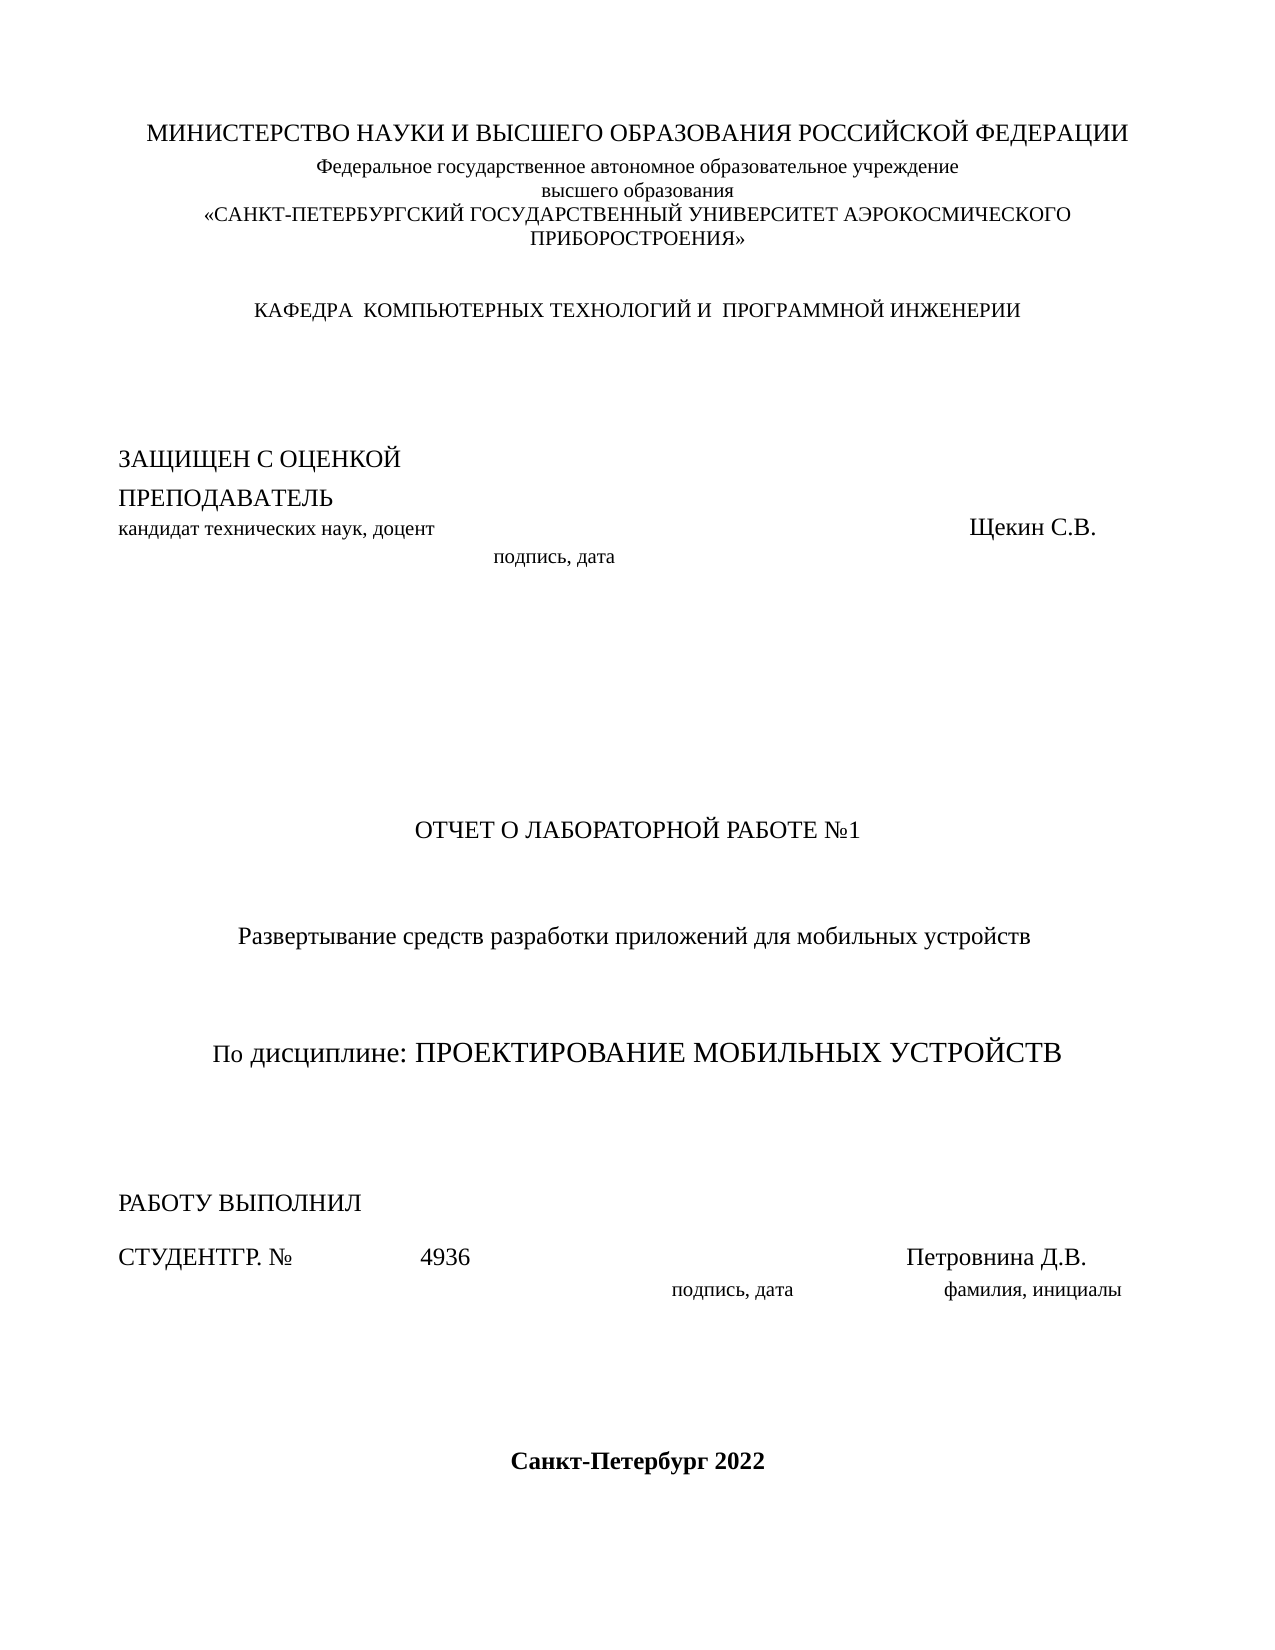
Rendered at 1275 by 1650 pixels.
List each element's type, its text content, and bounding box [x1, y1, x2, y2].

text кандидат технических наук, доцент Щекин С.В. [118, 512, 1157, 541]
text ЗАЩИЩЕН С ОЦЕНКОЙ [118, 444, 1157, 473]
text РАБОТУ ВЫПОЛНИЛ [118, 1188, 1157, 1216]
text Развертывание средств разработки приложений для мобильных устройств [118, 921, 1157, 950]
text По дисциплине: ПРОЕКТИРОВАНИЕ МОБИЛЬНЫХ УСТРОЙСТВ [118, 1035, 1157, 1068]
text СТУДЕНТГР. № 4936 Петровнина Д.В. [118, 1242, 1157, 1271]
text подпись, дата фамилия, инициалы Санкт-Петербург 2022 [118, 1273, 1157, 1475]
text Федеральное государственное автономное образовательное учреждение высшего образования «САНКТ-ПЕТЕРБУРГСКИЙ ГОСУДАРСТВЕННЫЙ УНИВЕРСИТЕТ АЭРОКОСМИЧЕСКОГО ПРИБОРОСТРОЕНИЯ» [118, 154, 1157, 250]
text КАФЕДРА КОМПЬЮТЕРНЫХ ТЕХНОЛОГИЙ И ПРОГРАММНОЙ ИНЖЕНЕРИИ [118, 298, 1157, 322]
text ПРЕПОДАВАТЕЛЬ [118, 483, 1157, 512]
text ОТЧЕТ О ЛАБОРАТОРНОЙ РАБОТЕ №1 [118, 815, 1157, 843]
subtitle МИНИСТЕРСТВО НАУКИ И ВЫСШЕГО ОБРАЗОВАНИЯ РОССИЙСКОЙ ФЕДЕРАЦИИ [118, 118, 1157, 147]
text подпись, дата [118, 541, 1157, 569]
